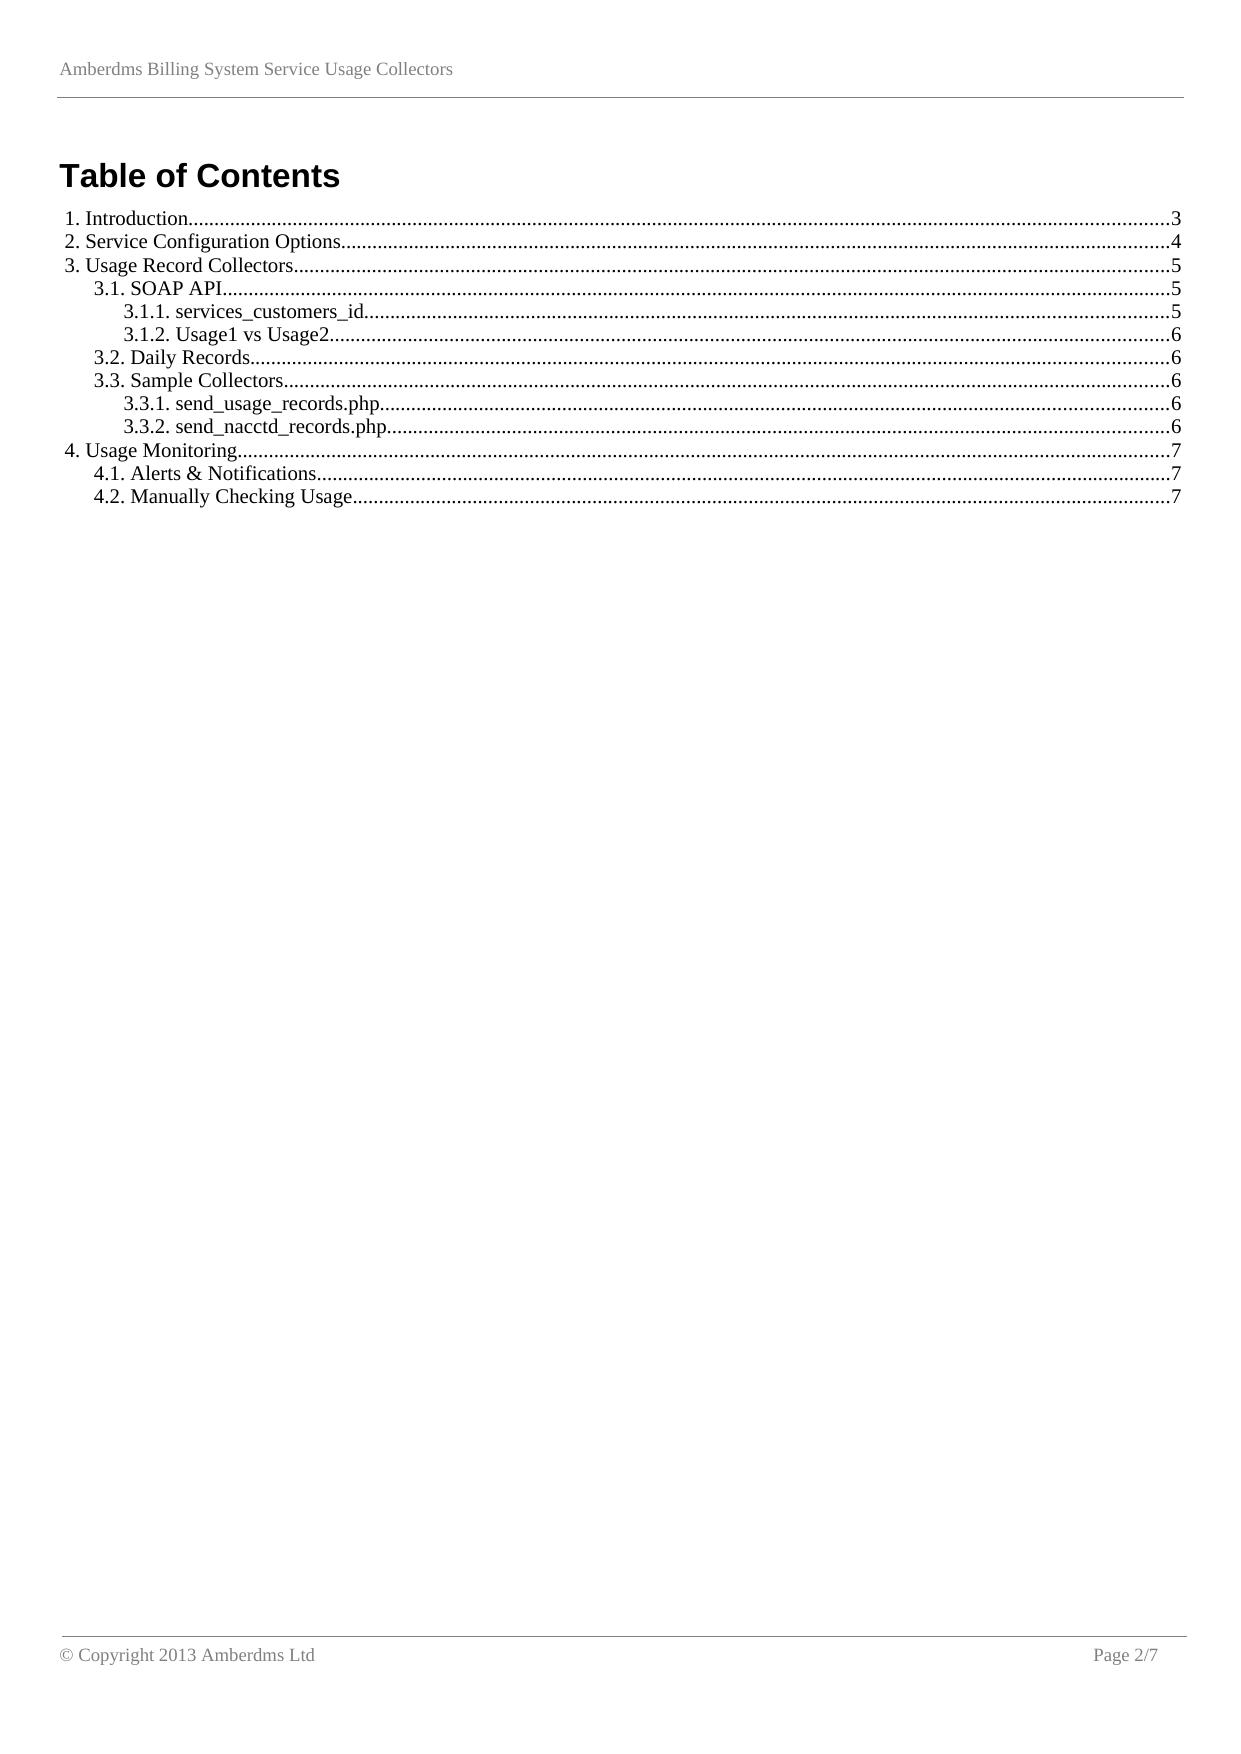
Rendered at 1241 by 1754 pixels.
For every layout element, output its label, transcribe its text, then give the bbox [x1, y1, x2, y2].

text 3.3.2. send_nacctd_records.php 6 [118, 415, 1181, 438]
text 4.2. Manually Checking Usage 7 [88, 485, 1181, 508]
text 3.3.1. send_usage_records.php 6 [118, 392, 1181, 415]
text 3. Usage Record Collectors 5 [59, 253, 1181, 277]
text 4. Usage Monitoring 7 [59, 438, 1181, 462]
subtitle Table of Contents [59, 157, 1181, 195]
text 2. Service Configuration Options 4 [59, 230, 1181, 253]
text 4.1. Alerts & Notifications 7 [88, 462, 1181, 485]
text 3.1. SOAP API 5 [88, 277, 1181, 300]
text 1. Introduction 3 [59, 207, 1181, 230]
text 3.2. Daily Records 6 [88, 346, 1181, 369]
text 3.1.1. services_customers_id 5 [118, 300, 1181, 323]
text 3.3. Sample Collectors 6 [88, 369, 1181, 392]
text 3.1.2. Usage1 vs Usage2 6 [118, 323, 1181, 346]
